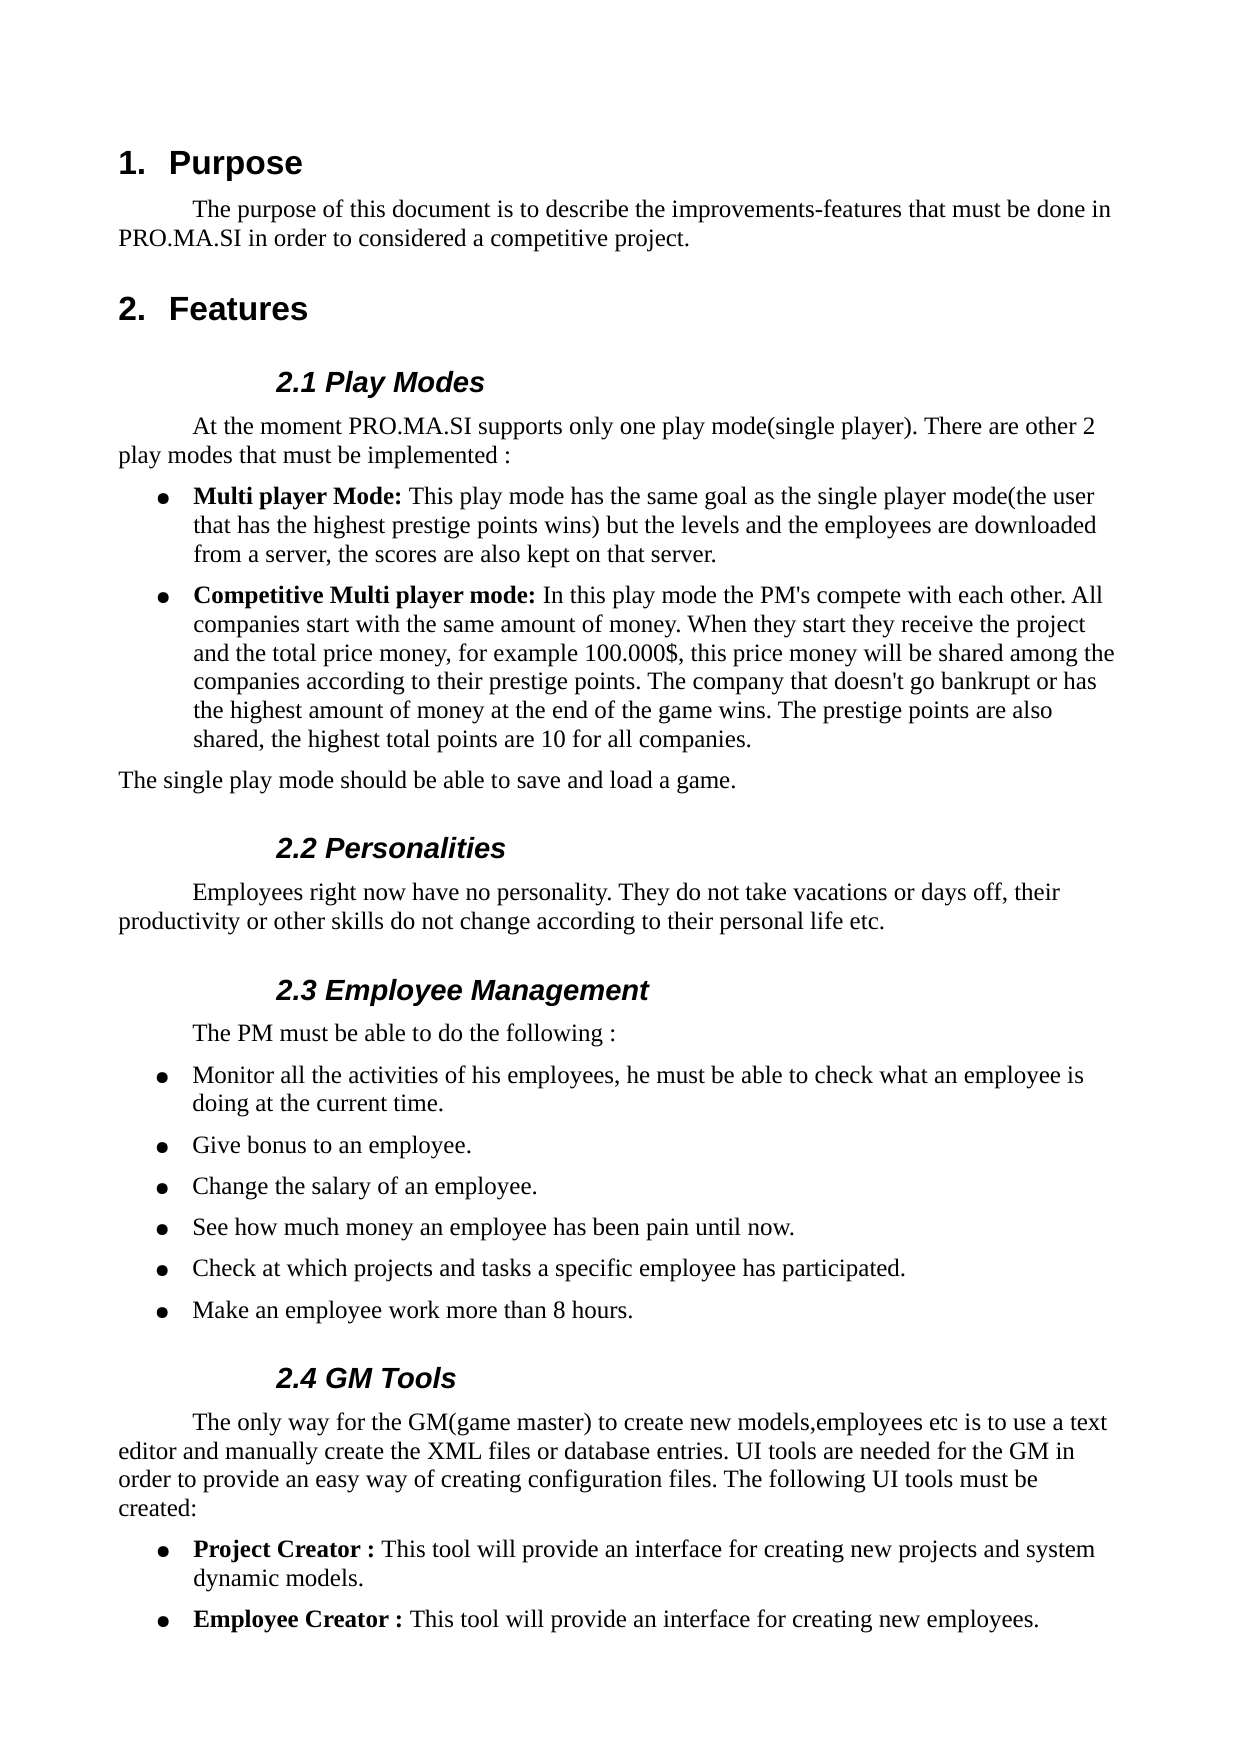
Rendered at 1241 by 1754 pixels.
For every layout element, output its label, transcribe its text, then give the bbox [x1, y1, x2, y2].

subtitle Play Modes [268, 365, 1122, 399]
list Employee Creator : This tool will provide an interface for creating new employees. [156, 1604, 1122, 1633]
list See how much money an employee has been pain until now. [154, 1212, 1122, 1241]
subtitle GM Tools [268, 1361, 1122, 1394]
text At the moment PRO.MA.SI supports only one play mode(single player). There are other 2 play modes that must be implemented : [118, 411, 1122, 469]
list Check at which projects and tasks a specific employee has participated. [154, 1253, 1122, 1282]
text The purpose of this document is to describe the improvements-features that must be done in PRO.MA.SI in order to considered a competitive project. [118, 194, 1122, 252]
subtitle Features [118, 289, 1122, 328]
subtitle Employee Management [268, 972, 1122, 1006]
subtitle Personalities [268, 831, 1122, 865]
text The single play mode should be able to save and load a game. [118, 765, 1122, 794]
subtitle Purpose [118, 143, 1122, 182]
list Change the salary of an employee. [154, 1171, 1122, 1200]
list Make an employee work more than 8 hours. [154, 1295, 1122, 1323]
list Monitor all the activities of his employees, he must be able to check what an employee is doing at the current time. [154, 1060, 1122, 1117]
text The PM must be able to do the following : [118, 1018, 1122, 1047]
list Multi player Mode: This play mode has the same goal as the single player mode(the user that has the highest prestige points wins) but the levels and the employees are downloaded from a server, the scores are also kept on that server. [156, 481, 1122, 568]
text The only way for the GM(game master) to create new models,employees etc is to use a text editor and manually create the XML files or database entries. UI tools are needed for the GM in order to provide an easy way of creating configuration files. The following UI tools must be created: [118, 1407, 1122, 1522]
text Employees right now have no personality. They do not take vacations or days off, their productivity or other skills do not change according to their personal life etc. [118, 877, 1122, 935]
list Competitive Multi player mode: In this play mode the PM's compete with each other. All companies start with the same amount of money. When they start they receive the project and the total price money, for example 100.000$, this price money will be shared among the companies according to their prestige points. The company that doesn't go bankrupt or has the highest amount of money at the end of the game wins. The prestige points are also shared, the highest total points are 10 for all companies. [156, 580, 1122, 753]
list Project Creator : This tool will provide an interface for creating new projects and system dynamic models. [156, 1534, 1122, 1592]
list Give bonus to an employee. [154, 1130, 1122, 1158]
